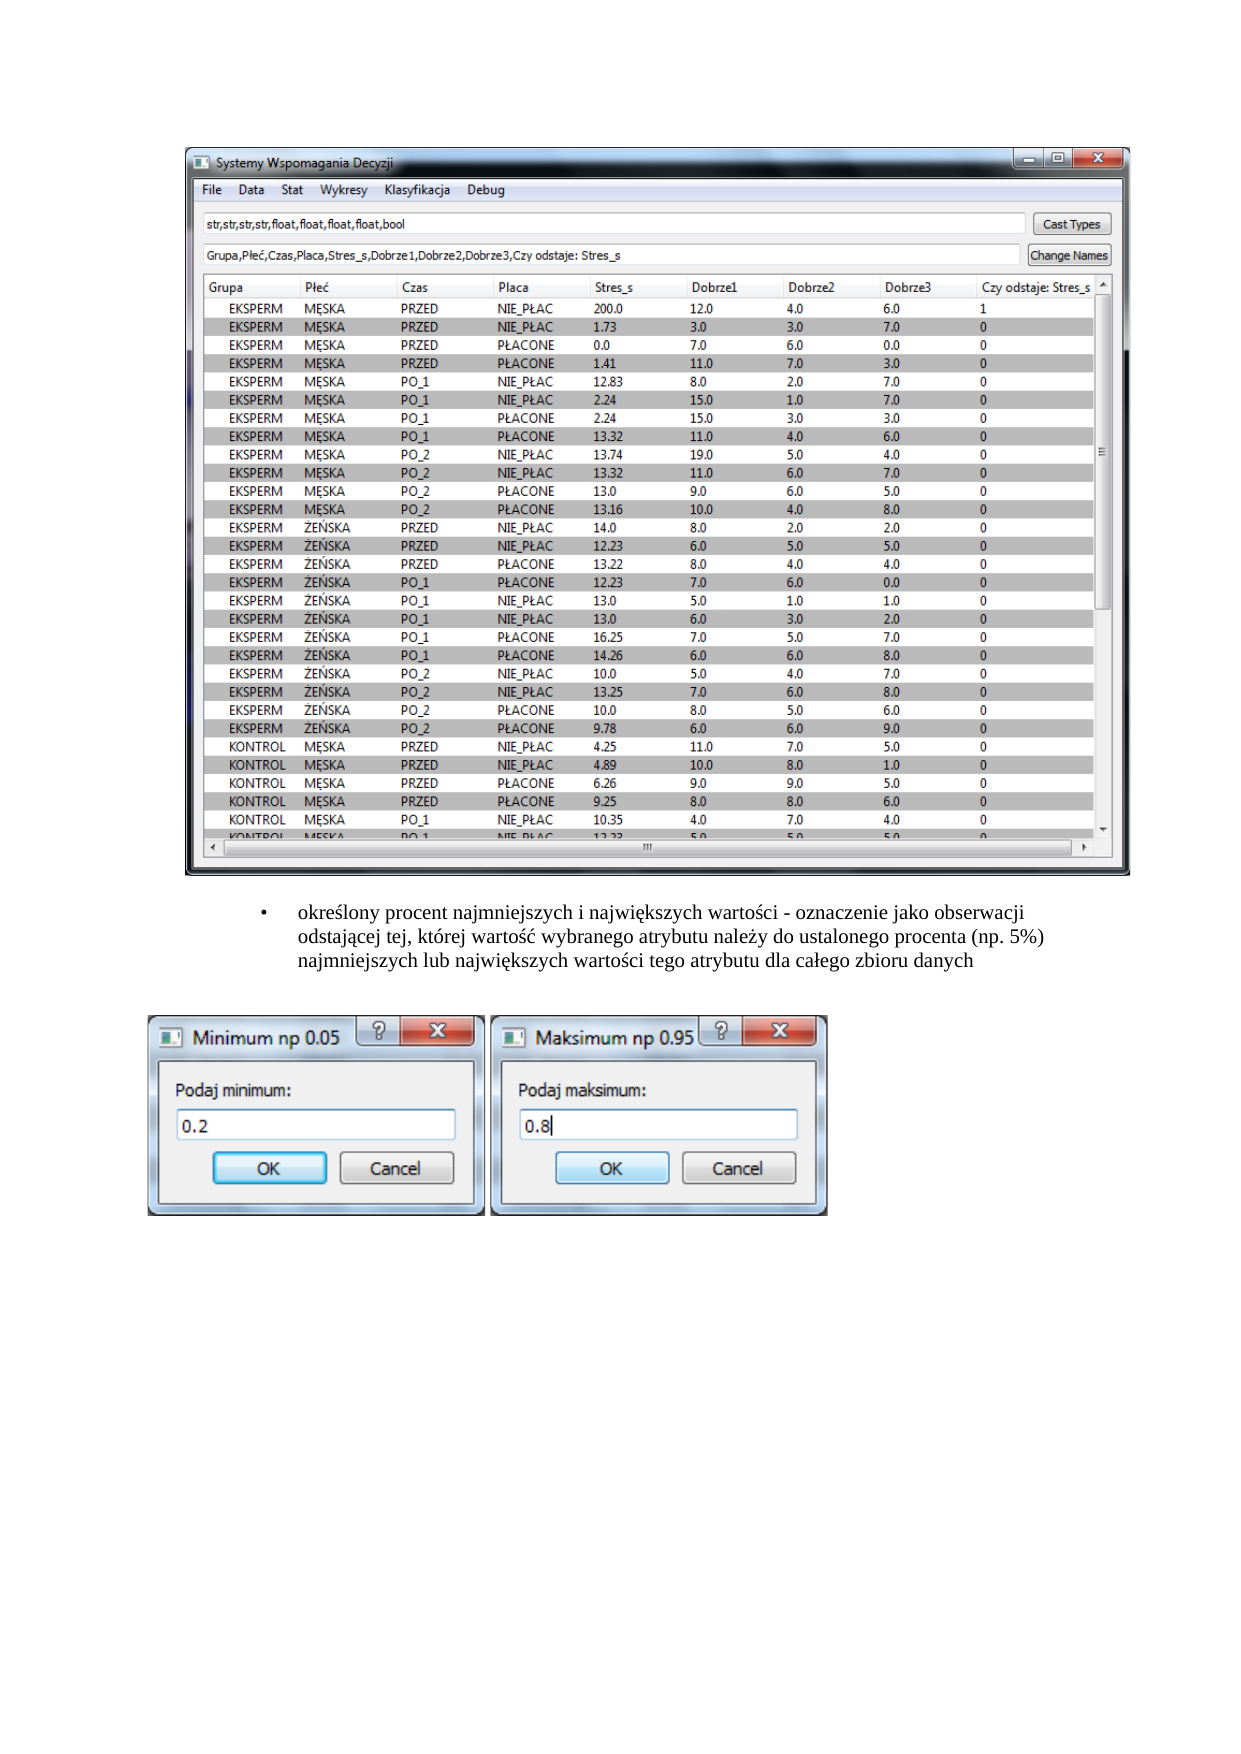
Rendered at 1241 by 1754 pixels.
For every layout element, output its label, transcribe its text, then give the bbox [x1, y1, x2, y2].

list określony procent najmniejszych i największych wartości - oznaczenie jako obserwacji odstającej tej, której wartość wybranego atrybutu należy do ustalonego procenta (np. 5%) najmniejszych lub największych wartości tego atrybutu dla całego zbioru danych [260, 900, 1093, 972]
